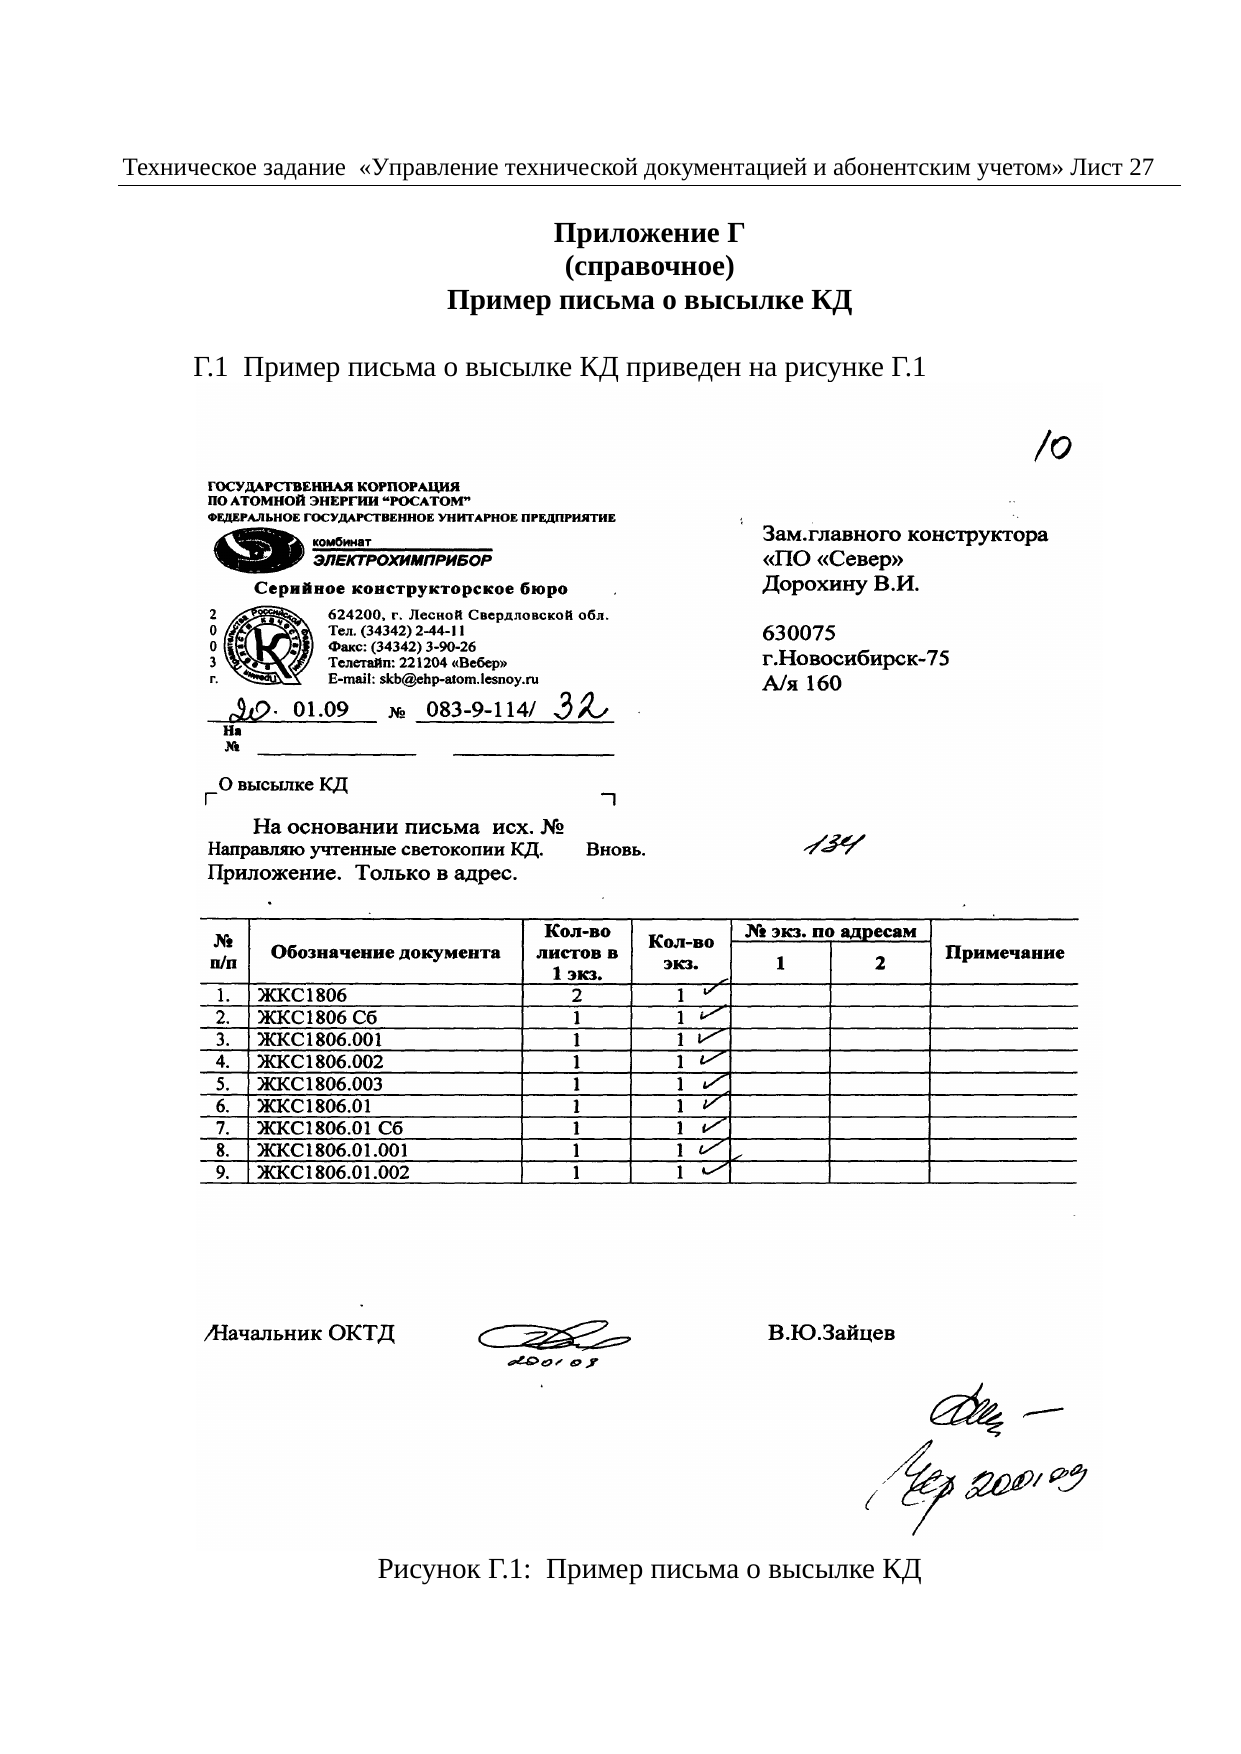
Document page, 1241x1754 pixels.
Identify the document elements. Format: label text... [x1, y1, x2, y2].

text (справочное) [118, 248, 1181, 282]
text Пример письма о высылке КД [118, 282, 1181, 315]
picture [195, 382, 1104, 1551]
text Г.1 Пример письма о высылке КД приведен на рисунке Г.1 [118, 349, 1181, 382]
text Приложение Г [118, 215, 1181, 248]
text Рисунок Г.1: Пример письма о высылке КД [118, 382, 1181, 1584]
